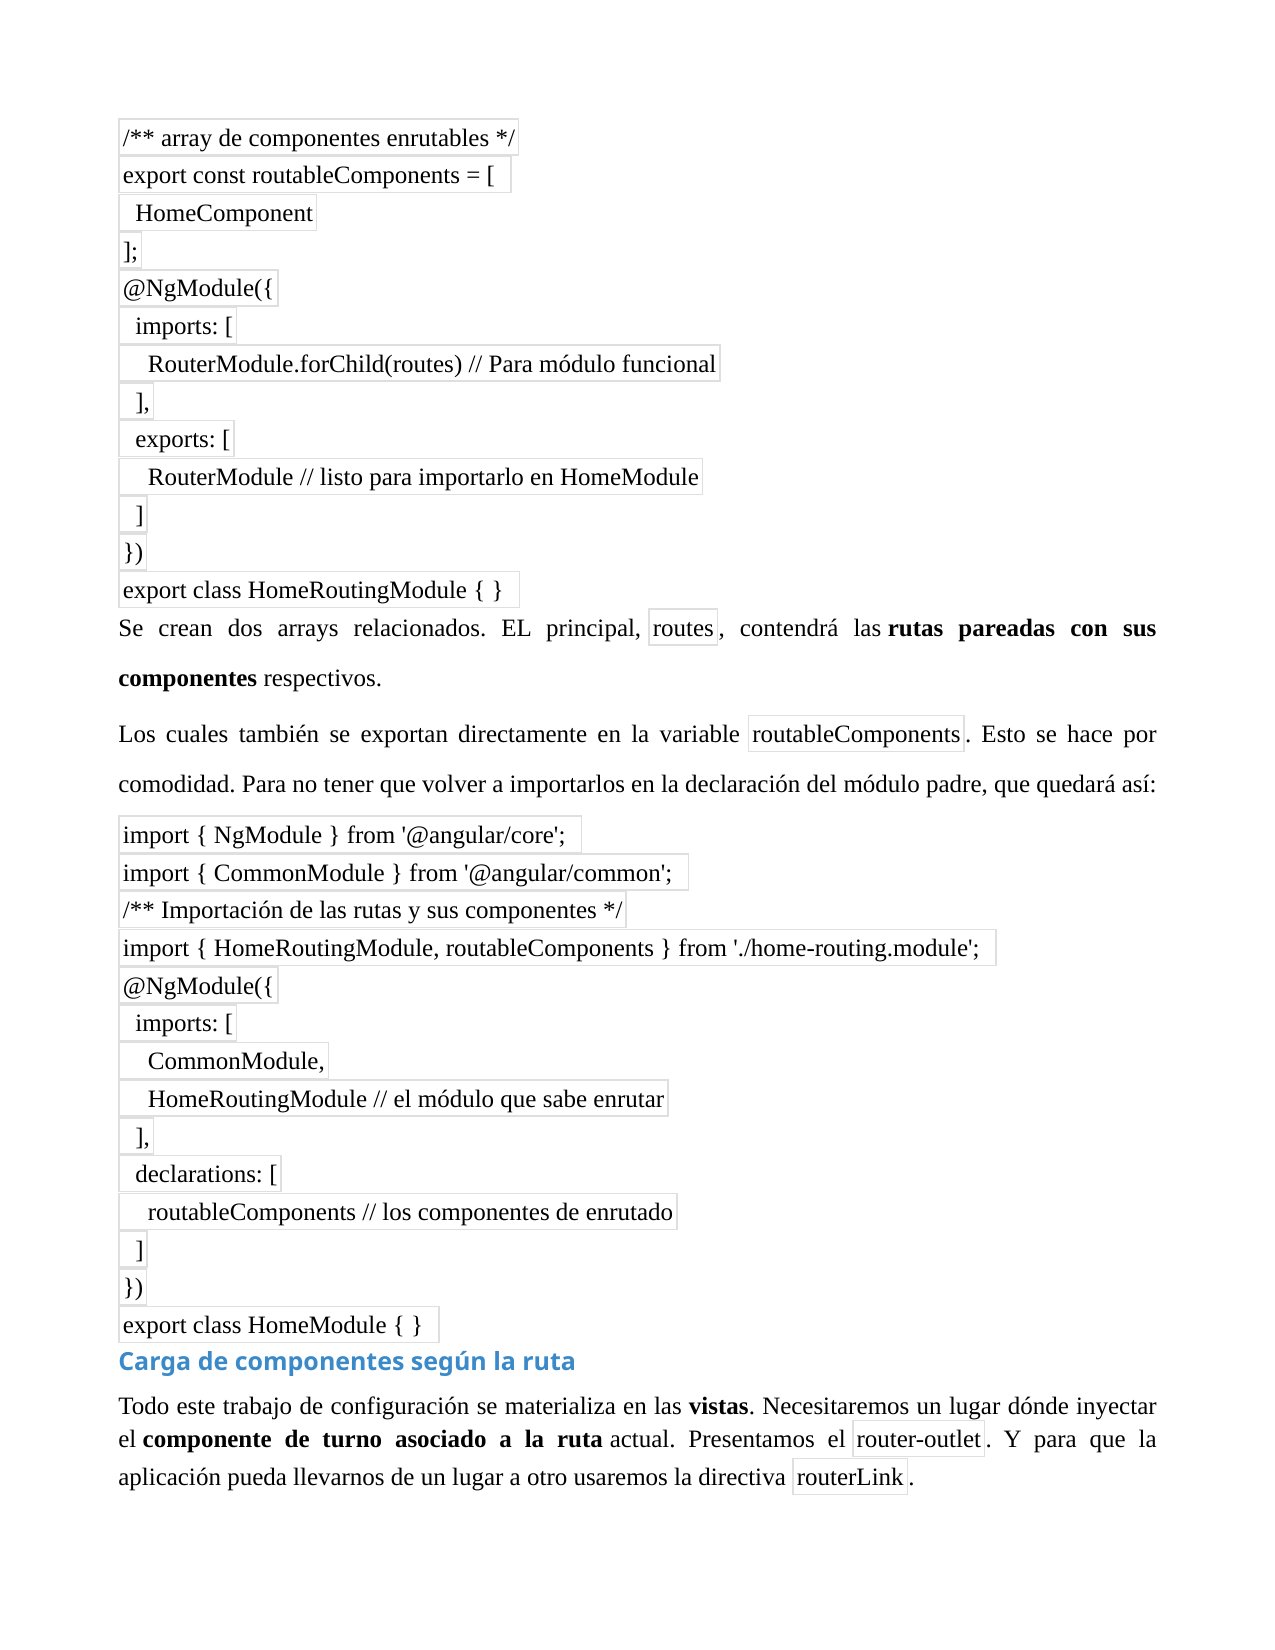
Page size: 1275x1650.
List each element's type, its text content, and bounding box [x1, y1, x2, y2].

subtitle Carga de componentes según la ruta [118, 1343, 1157, 1377]
text RouterModule // listo para importarlo en HomeModule [120, 459, 702, 494]
text [142, 231, 1157, 269]
text ], [120, 384, 153, 418]
text [582, 815, 1157, 853]
text [154, 1117, 1157, 1155]
text Todo este trabajo de configuración se materializa en las vistas. Necesitaremos un lugar dónde inyectar el componente de turno asociado a la ruta actual. Presentamos el router-outlet. Y para que la aplicación pueda llevarnos de un lugar a otro usaremos la directiva routerLink. [118, 1391, 1157, 1495]
text [997, 928, 1157, 966]
text [512, 156, 1157, 193]
text [329, 1042, 1157, 1079]
text [148, 495, 1157, 533]
text ] [120, 1232, 146, 1266]
text import { HomeRoutingModule, routableComponents } from './home-routing.module'; [120, 930, 995, 965]
text [148, 1230, 1157, 1268]
text [147, 1268, 1157, 1306]
text [237, 307, 1157, 344]
text }) [120, 535, 146, 569]
text ]; [120, 233, 141, 267]
text ] [120, 497, 146, 531]
text [317, 193, 1157, 231]
text HomeRoutingModule // el módulo que sabe enrutar [120, 1081, 667, 1115]
text declarations: [ [120, 1156, 280, 1191]
text [147, 533, 1157, 571]
text HomeComponent [120, 195, 316, 230]
text import { CommonModule } from '@angular/common'; [120, 855, 688, 889]
text routableComponents // los componentes de enrutado [120, 1194, 676, 1229]
text import { NgModule } from '@angular/core'; [120, 817, 581, 852]
text [703, 457, 1157, 495]
text /** array de componentes enrutables */ [120, 120, 518, 154]
text [279, 966, 1157, 1004]
text export class HomeModule { } [120, 1307, 438, 1342]
text @NgModule({ [120, 968, 277, 1002]
text exports: [ [120, 421, 233, 456]
text [440, 1306, 1157, 1343]
text [237, 1004, 1157, 1042]
text CommonModule, [120, 1043, 328, 1078]
text [519, 118, 1157, 156]
text [669, 1079, 1157, 1117]
text Se crean dos arrays relacionados. EL principal, routes, contendrá las rutas pareadas con sus componentes respectivos. Los cuales también se exportan directamente en la variable routableComponents. Esto se hace por comodidad. Para no tener que volver a importarlos en la declaración del módulo padre, que quedará así: [118, 608, 1157, 798]
text RouterModule.forChild(routes) // Para módulo funcional [120, 346, 719, 380]
text [235, 420, 1157, 457]
text imports: [ [120, 308, 236, 343]
text [721, 344, 1157, 382]
text @NgModule({ [120, 271, 277, 305]
text [279, 269, 1157, 307]
text [678, 1192, 1157, 1230]
text [627, 891, 1157, 928]
text }) [120, 1270, 146, 1304]
text [689, 853, 1157, 891]
text export class HomeRoutingModule { } [120, 572, 519, 607]
text /** Importación de las rutas y sus componentes */ [120, 892, 625, 927]
text imports: [ [120, 1006, 236, 1040]
text ], [120, 1119, 153, 1153]
text export const routableComponents = [ [120, 157, 510, 192]
text [154, 382, 1157, 420]
text [520, 571, 1157, 608]
text [282, 1155, 1157, 1192]
